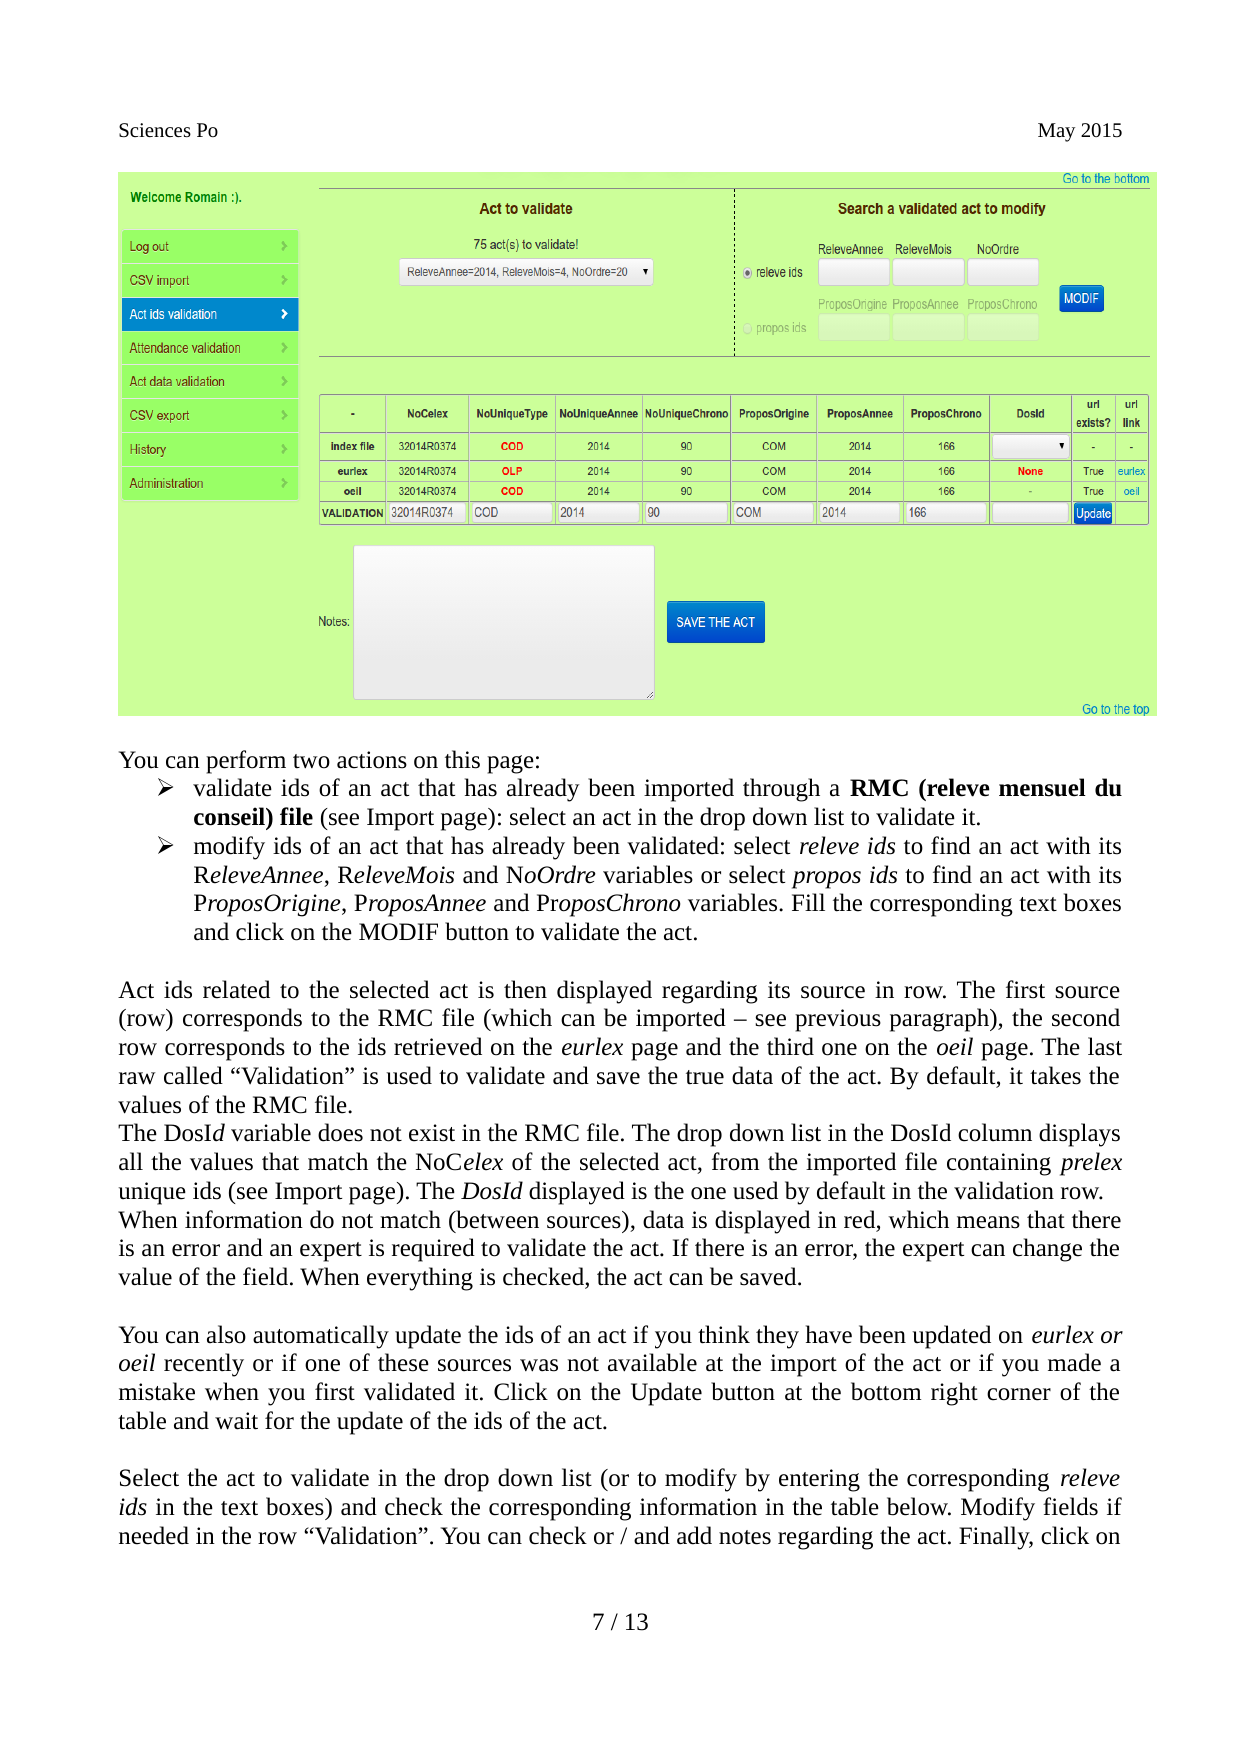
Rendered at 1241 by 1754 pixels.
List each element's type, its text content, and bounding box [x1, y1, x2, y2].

text You can perform two actions on this page: [118, 745, 1122, 773]
text The DosId variable does not exist in the RMC file. The drop down list in the DosId column displays all the values that match the NoCelex of the selected act, from the imported file containing prelex unique ids (see Import page). The DosId displayed is the one used by default in the validation row. [118, 1118, 1122, 1205]
text Act ids related to the selected act is then displayed regarding its source in row. The first source (row) corresponds to the RMC file (which can be imported – see previous paragraph), the second row corresponds to the ids retrieved on the eurlex page and the third one on the oeil page. The last raw called “Validation” is used to validate and save the true data of the act. By default, it takes the values of the RMC file. [118, 975, 1122, 1118]
picture [118, 172, 1157, 716]
text You can also automatically update the ids of an act if you think they have been updated on eurlex or oeil recently or if one of these sources was not available at the import of the act or if you made a mistake when you first validated it. Click on the Update button at the bottom right corner of the table and wait for the update of the ids of the act. [118, 1320, 1122, 1435]
text When information do not match (between sources), data is displayed in red, which means that there is an error and an expert is required to validate the act. If there is an error, the expert can change the value of the field. When everything is checked, the act can be saved. [118, 1205, 1122, 1291]
text Select the act to validate in the drop down list (or to modify by entering the corresponding releve ids in the text boxes) and check the corresponding information in the table below. Modify fields if needed in the row “Validation”. You can check or / and add notes regarding the act. Finally, click on [118, 1463, 1122, 1550]
list validate ids of an act that has already been imported through a RMC (releve mensuel du conseil) file (see Import page): select an act in the drop down list to validate it. [156, 773, 1122, 831]
list modify ids of an act that has already been validated: select releve ids to find an act with its ReleveAnnee, ReleveMois and NoOrdre variables or select propos ids to find an act with its ProposOrigine, ProposAnnee and ProposChrono variables. Fill the corresponding text boxes and click on the MODIF button to validate the act. [156, 831, 1122, 946]
